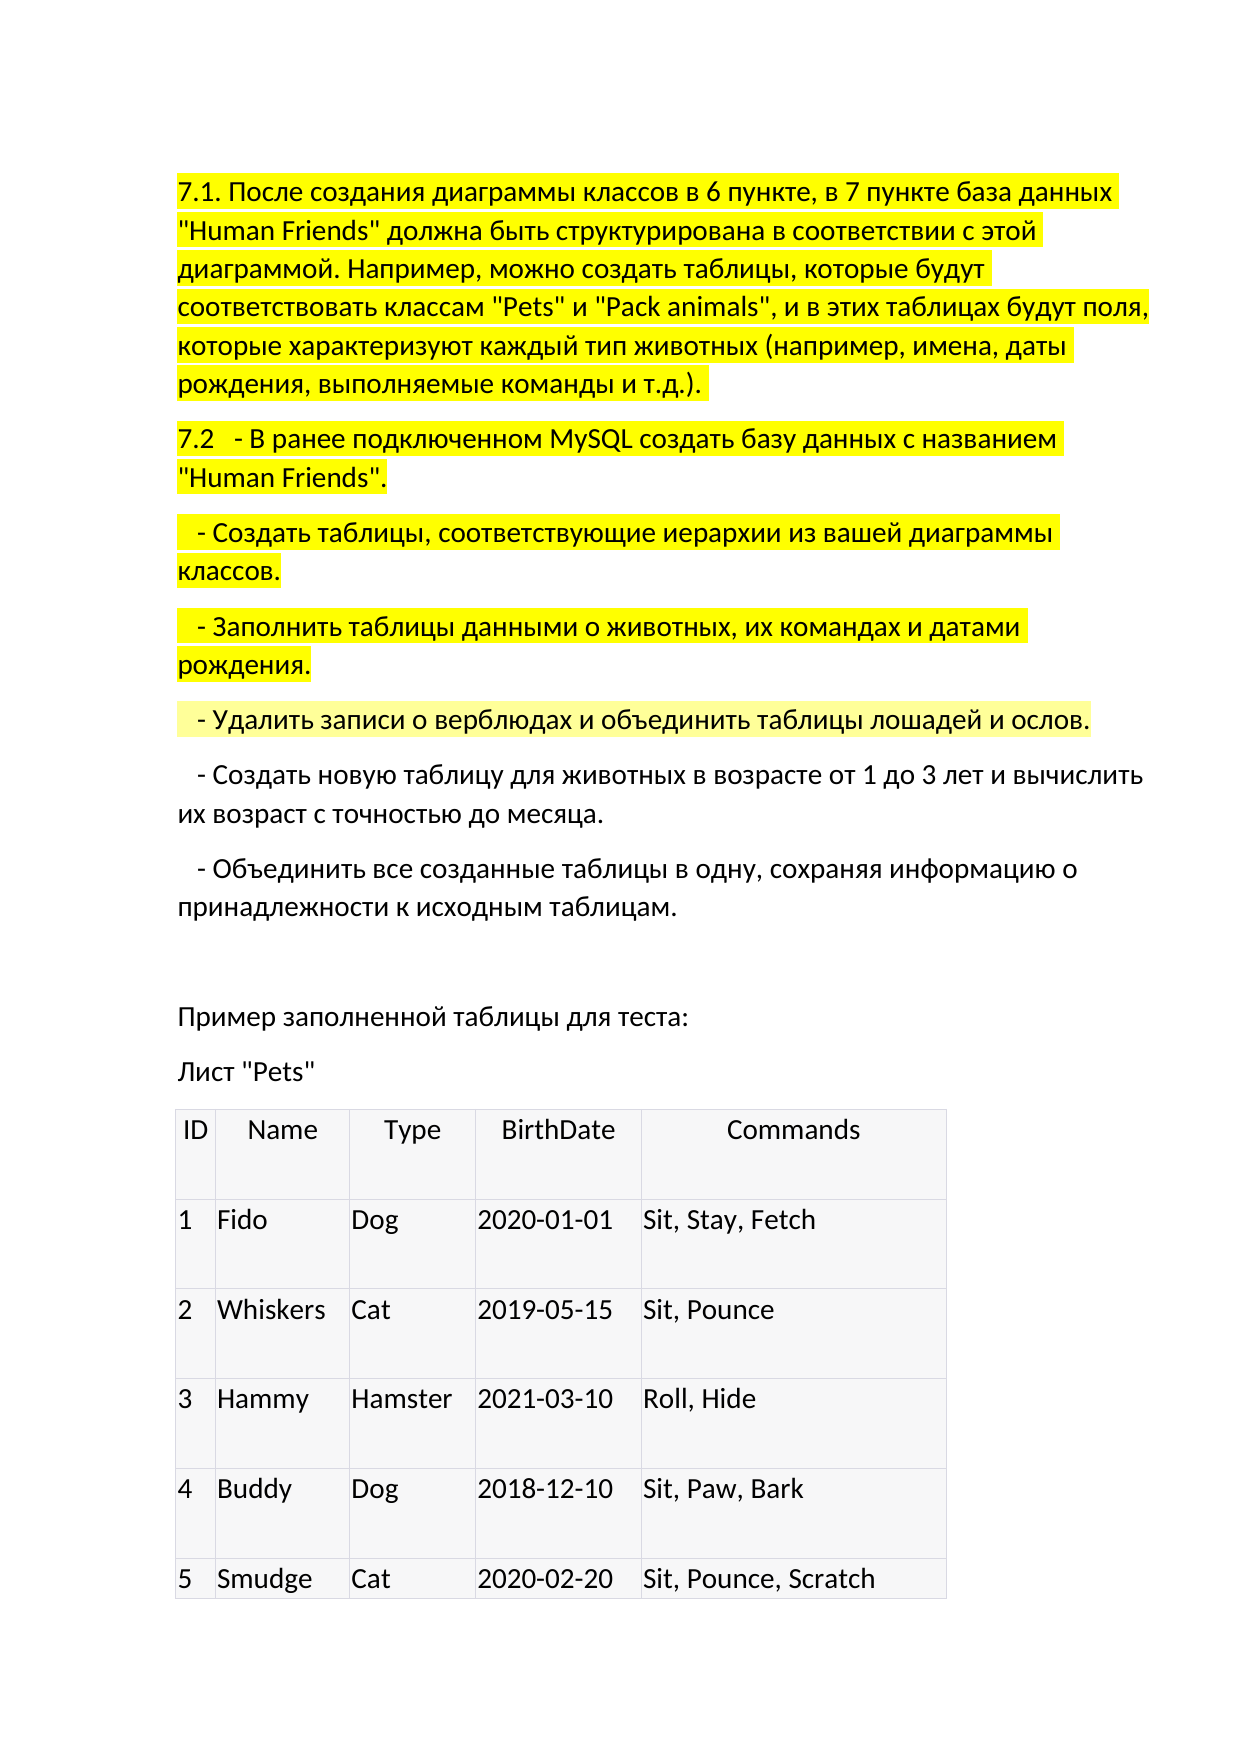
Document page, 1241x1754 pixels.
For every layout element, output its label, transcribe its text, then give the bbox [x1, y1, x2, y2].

table_header ID [176, 1110, 215, 1198]
table_cell Hammy [216, 1379, 349, 1468]
table_cell Sit, Pounce, Scratch [642, 1559, 946, 1597]
table_cell Fido [216, 1200, 349, 1288]
table_cell Buddy [216, 1469, 349, 1558]
table_cell Dog [350, 1469, 475, 1558]
table_header BirthDate [476, 1110, 641, 1198]
text 7.1. После создания диаграммы классов в 6 пункте, в 7 пункте база данных "Human Friends" должна быть структурирована в соответствии с этой диаграммой. Например, можно создать таблицы, которые будут соответствовать классам "Pets" и "Pack animals", и в этих таблицах будут поля, которые характеризуют каждый тип животных (например, имена, даты рождения, выполняемые команды и т.д.). [177, 173, 1152, 401]
table_cell Cat [350, 1289, 475, 1378]
table_cell 2 [176, 1289, 215, 1378]
text - Заполнить таблицы данными о животных, их командах и датами рождения. [177, 608, 1152, 682]
table_cell 4 [176, 1469, 215, 1558]
table_cell 2021-03-10 [476, 1379, 641, 1468]
table_cell Cat [350, 1559, 475, 1597]
table_cell Dog [350, 1200, 475, 1288]
text 7.2 - В ранее подключенном MySQL создать базу данных с названием "Human Friends". [177, 421, 1152, 494]
table_cell Sit, Pounce [642, 1289, 946, 1378]
table_cell 2019-05-15 [476, 1289, 641, 1378]
table_cell 2020-02-20 [476, 1559, 641, 1597]
table_cell Sit, Stay, Fetch [642, 1200, 946, 1288]
table_cell Sit, Paw, Bark [642, 1469, 946, 1558]
table_cell Smudge [216, 1559, 349, 1597]
text - Объединить все созданные таблицы в одну, сохраняя информацию о принадлежности к исходным таблицам. [177, 850, 1152, 924]
text - Создать новую таблицу для животных в возрасте от 1 до 3 лет и вычислить их возраст с точностью до месяца. [177, 756, 1152, 830]
table_header Type [350, 1110, 475, 1198]
text Пример заполненной таблицы для теста: [177, 998, 1152, 1034]
table_cell 1 [176, 1200, 215, 1288]
table_header Name [216, 1110, 349, 1198]
table_cell Hamster [350, 1379, 475, 1468]
text - Создать таблицы, соответствующие иерархии из вашей диаграммы классов. [177, 514, 1152, 588]
table_cell Roll, Hide [642, 1379, 946, 1468]
table_cell 5 [176, 1559, 215, 1597]
table_header Commands [642, 1110, 946, 1198]
table_cell Whiskers [216, 1289, 349, 1378]
table_cell 3 [176, 1379, 215, 1468]
table_cell 2020-01-01 [476, 1200, 641, 1288]
table_cell 2018-12-10 [476, 1469, 641, 1558]
text Лист "Pets" [177, 1053, 1152, 1089]
text - Удалить записи о верблюдах и объединить таблицы лошадей и ослов. [177, 701, 1152, 737]
